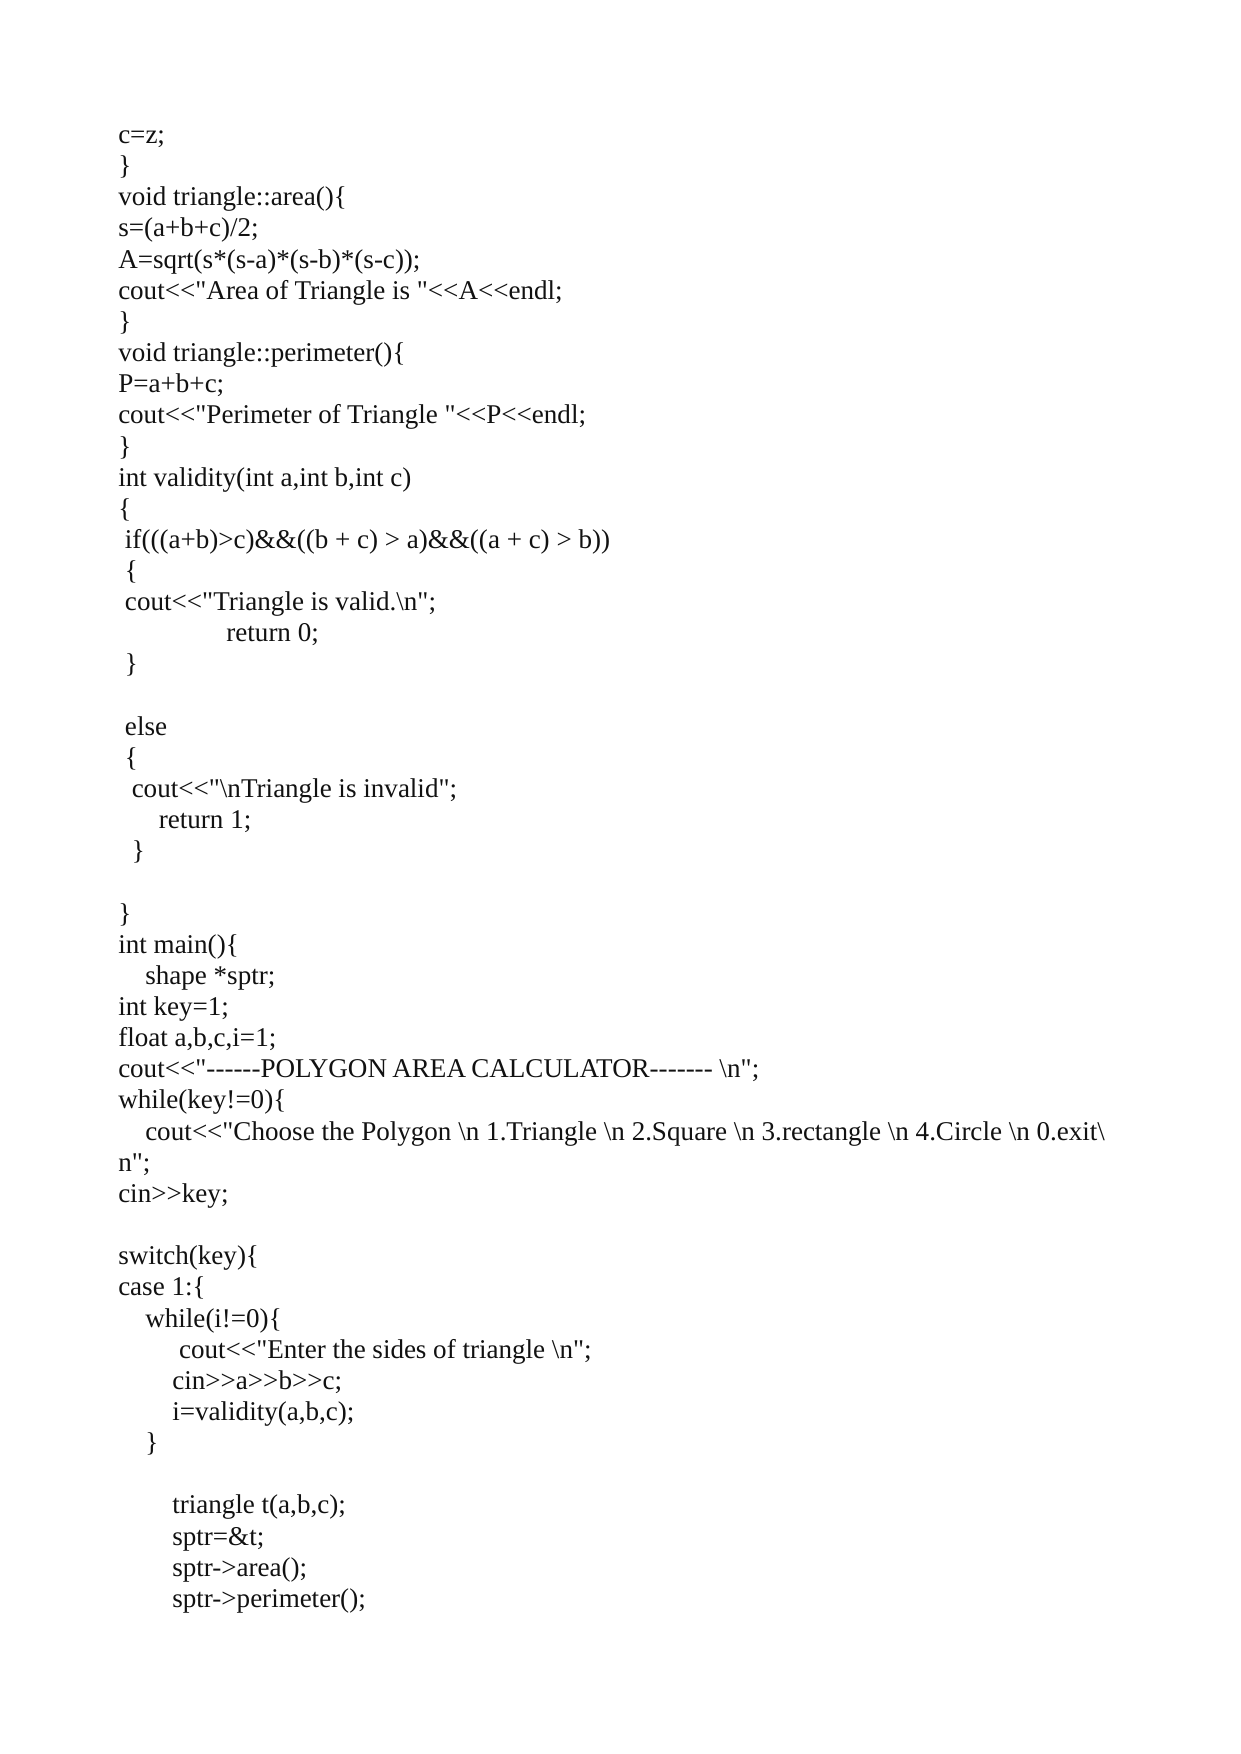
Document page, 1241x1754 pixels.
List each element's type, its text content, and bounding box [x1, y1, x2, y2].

text cin>>a>>b>>c; [118, 1364, 1122, 1395]
text cout<<"Triangle is valid.\n"; [118, 585, 1122, 616]
text return 1; [118, 803, 1122, 834]
text i=validity(a,b,c); [118, 1395, 1122, 1426]
text float a,b,c,i=1; [118, 1021, 1122, 1052]
text c=z; [118, 118, 1122, 149]
text while(key!=0){ [118, 1084, 1122, 1115]
text } [118, 648, 1122, 679]
text } [118, 897, 1122, 928]
text } [118, 834, 1122, 866]
text cin>>key; [118, 1177, 1122, 1208]
text int main(){ [118, 928, 1122, 959]
text cout<<"\nTriangle is invalid"; [118, 772, 1122, 803]
text int validity(int a,int b,int c) [118, 461, 1122, 492]
text cout<<"Perimeter of Triangle "<<P<<endl; [118, 398, 1122, 429]
text return 0; [118, 616, 1122, 648]
text case 1:{ [118, 1271, 1122, 1302]
text s=(a+b+c)/2; [118, 212, 1122, 243]
text } [118, 149, 1122, 180]
text shape *sptr; [118, 959, 1122, 990]
text { [118, 554, 1122, 585]
text } [118, 305, 1122, 336]
text cout<<"Choose the Polygon \n 1.Triangle \n 2.Square \n 3.rectangle \n 4.Circle \n 0.exit\n"; [118, 1115, 1122, 1177]
text A=sqrt(s*(s-a)*(s-b)*(s-c)); [118, 243, 1122, 274]
text } [118, 1426, 1122, 1457]
text sptr->area(); [118, 1551, 1122, 1582]
text while(i!=0){ [118, 1302, 1122, 1333]
text triangle t(a,b,c); [118, 1488, 1122, 1520]
text P=a+b+c; [118, 367, 1122, 398]
text cout<<"Area of Triangle is "<<A<<endl; [118, 274, 1122, 305]
text cout<<"------POLYGON AREA CALCULATOR------- \n"; [118, 1052, 1122, 1084]
text { [118, 741, 1122, 772]
text sptr=&t; [118, 1520, 1122, 1551]
text void triangle::perimeter(){ [118, 336, 1122, 367]
text switch(key){ [118, 1239, 1122, 1271]
text else [118, 710, 1122, 741]
text if(((a+b)>c)&&((b + c) > a)&&((a + c) > b)) [118, 523, 1122, 554]
text cout<<"Enter the sides of triangle \n"; [118, 1333, 1122, 1364]
text sptr->perimeter(); [118, 1582, 1122, 1613]
text int key=1; [118, 990, 1122, 1021]
text } [118, 429, 1122, 461]
text { [118, 492, 1122, 523]
text void triangle::area(){ [118, 180, 1122, 212]
